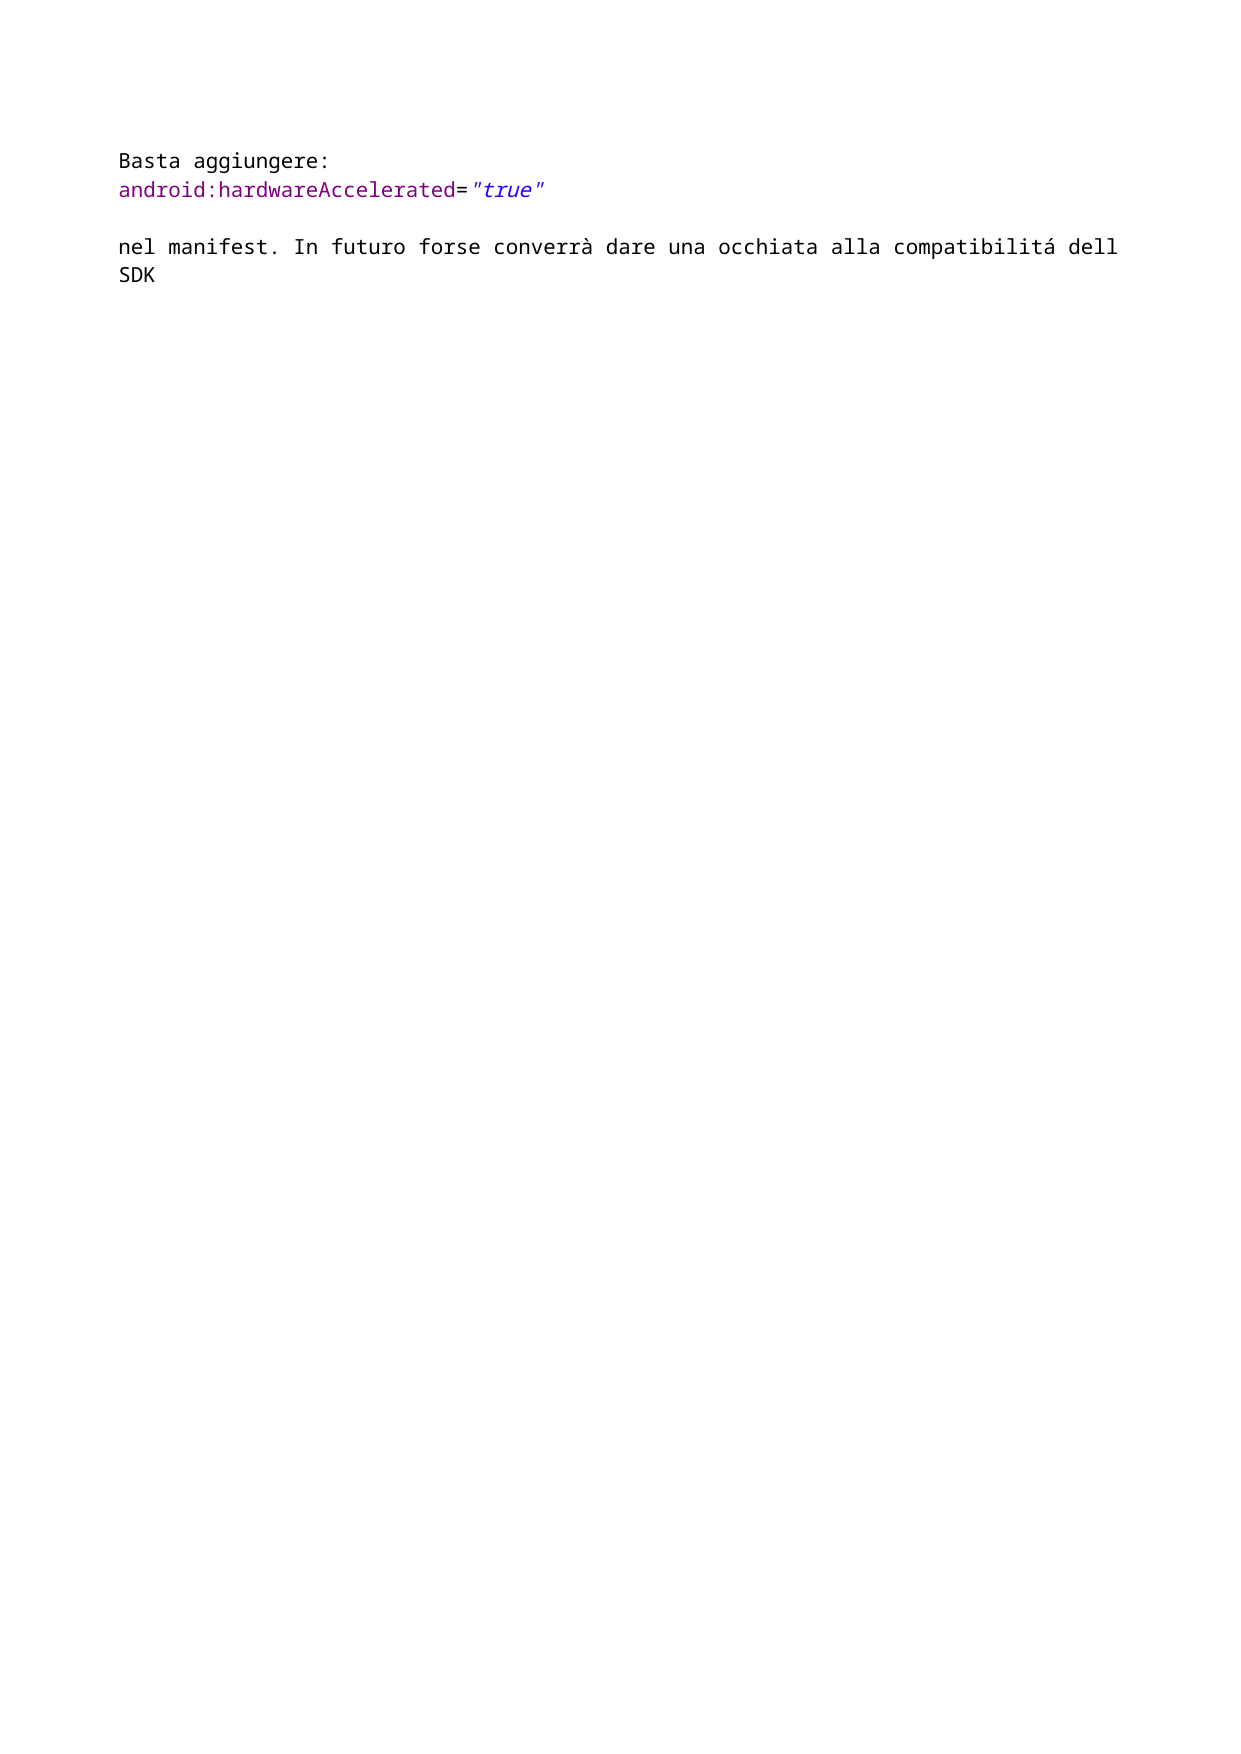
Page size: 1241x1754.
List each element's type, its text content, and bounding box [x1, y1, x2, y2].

text Basta aggiungere: [118, 147, 1122, 175]
text nel manifest. In futuro forse converrà dare una occhiata alla compatibilitá dell SDK [118, 232, 1122, 289]
text android:hardwareAccelerated="true" [118, 175, 1122, 203]
